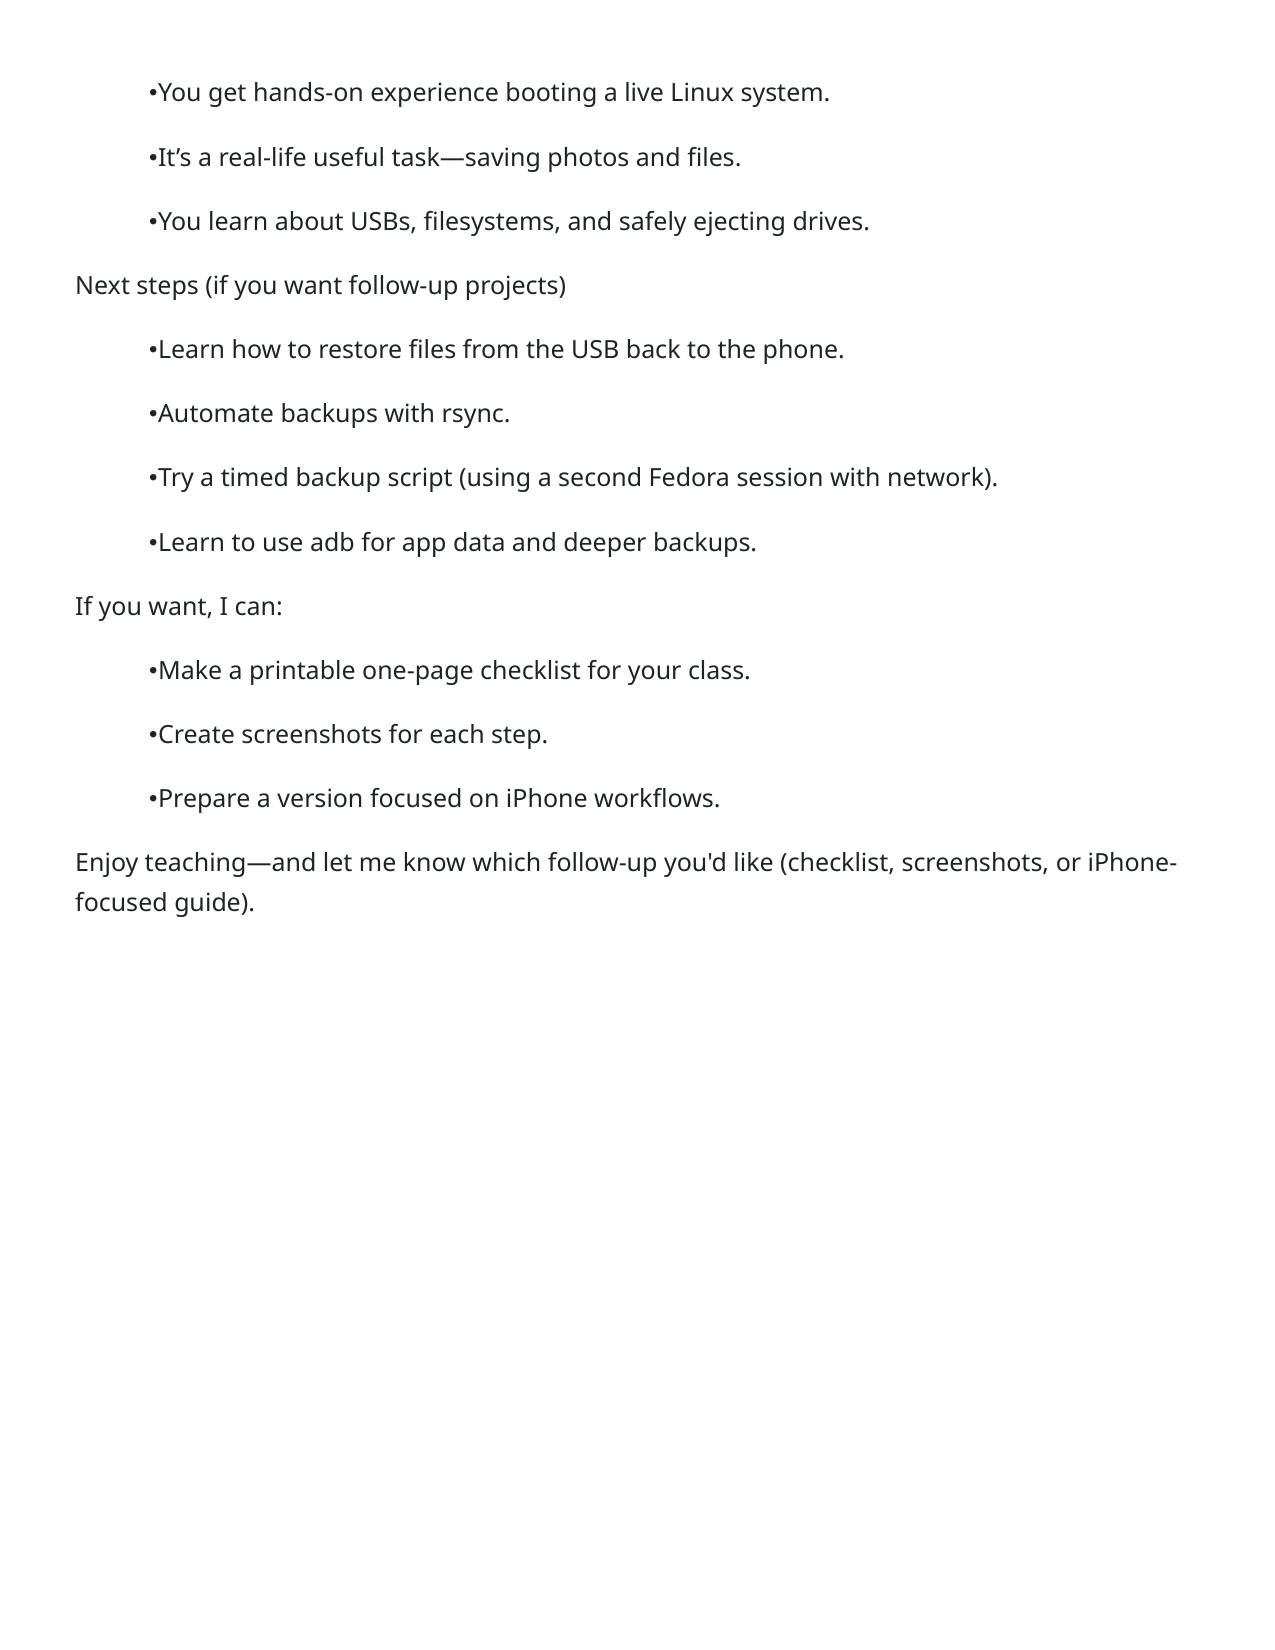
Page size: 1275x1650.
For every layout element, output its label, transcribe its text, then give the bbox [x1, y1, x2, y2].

list It’s a real-life useful task—saving photos and files. [75, 139, 1200, 173]
list You learn about USBs, filesystems, and safely ejecting drives. [75, 203, 1200, 237]
text If you want, I can: [75, 588, 1200, 622]
list Learn how to restore files from the USB back to the phone. [75, 332, 1200, 366]
list Make a printable one-page checklist for your class. [75, 652, 1200, 687]
list Create screenshots for each step. [75, 717, 1200, 751]
list Try a timed backup script (using a second Fedora session with network). [75, 460, 1200, 494]
list Learn to use adb for app data and deeper backups. [75, 524, 1200, 558]
text Next steps (if you want follow-up projects) [75, 267, 1200, 302]
list You get hands-on experience booting a live Linux system. [75, 75, 1200, 109]
list Prepare a version focused on iPhone workflows. [75, 781, 1200, 815]
list Automate backups with rsync. [75, 396, 1200, 430]
text Enjoy teaching—and let me know which follow-up you'd like (checklist, screenshots, or iPhone-focused guide). [75, 845, 1200, 918]
